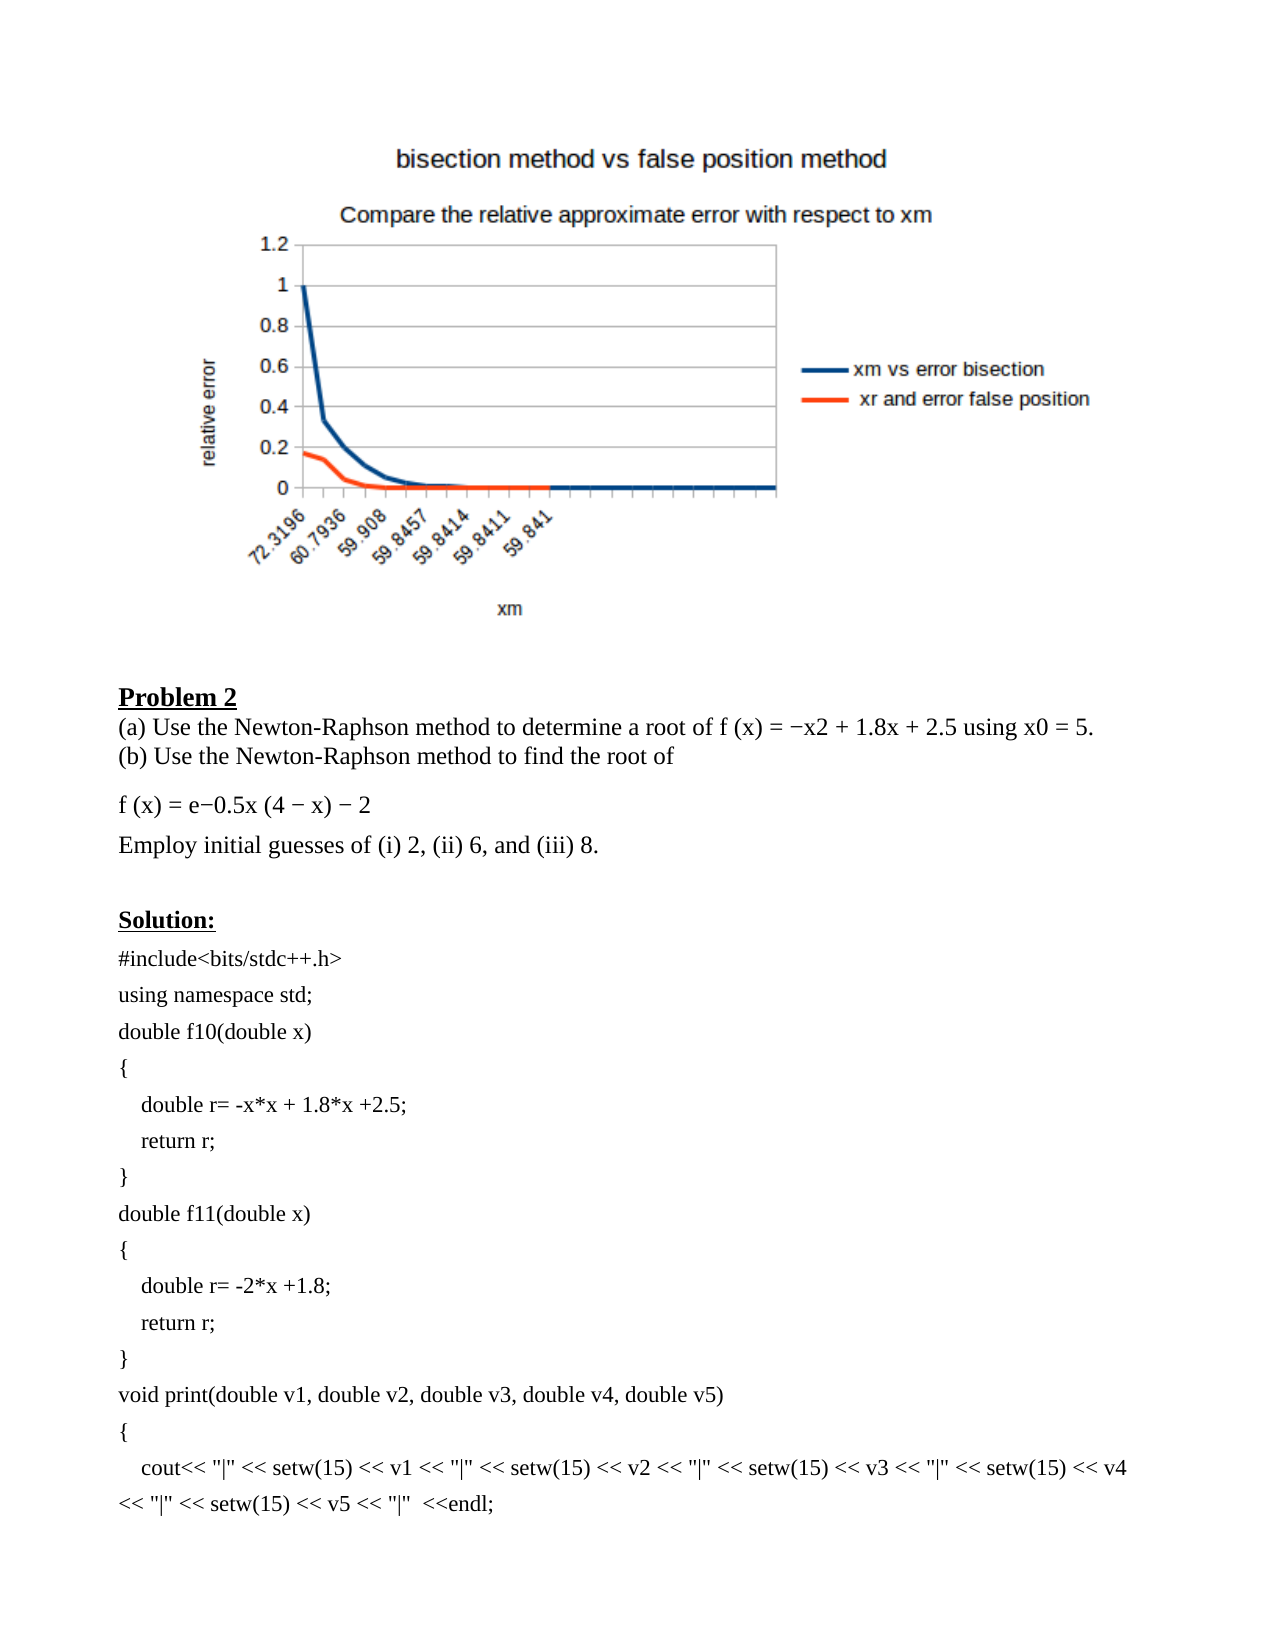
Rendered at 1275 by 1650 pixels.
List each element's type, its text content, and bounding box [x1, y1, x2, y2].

text return r; [118, 1127, 1157, 1153]
text Solution: [118, 906, 1157, 934]
text } [118, 1345, 1157, 1371]
text #include<bits/stdc++.h> [118, 945, 1157, 972]
text using namespace std; [118, 982, 1157, 1008]
text double f10(double x) [118, 1018, 1157, 1044]
text { [118, 1054, 1157, 1081]
text double r= -2*x +1.8; [118, 1272, 1157, 1299]
text double f11(double x) [118, 1200, 1157, 1226]
text Problem 2 [118, 681, 1157, 712]
text f (x) = e−0.5x (4 − x) − 2 [118, 790, 1157, 819]
text (b) Use the Newton-Raphson method to find the root of [118, 741, 1157, 770]
picture [165, 118, 1110, 650]
text (a) Use the Newton-Raphson method to determine a root of f (x) = −x2 + 1.8x + 2.5 using x0 = 5. [118, 712, 1157, 741]
text double r= -x*x + 1.8*x +2.5; [118, 1091, 1157, 1117]
text void print(double v1, double v2, double v3, double v4, double v5) [118, 1381, 1157, 1408]
text return r; [118, 1309, 1157, 1335]
text { [118, 1236, 1157, 1262]
text } [118, 1163, 1157, 1190]
text Employ initial guesses of (i) 2, (ii) 6, and (iii) 8. [118, 830, 1157, 858]
text cout<< "|" << setw(15) << v1 << "|" << setw(15) << v2 << "|" << setw(15) << v3 << "|" << setw(15) << v4 << "|" << setw(15) << v5 << "|" <<endl; [118, 1454, 1157, 1517]
text { [118, 1418, 1157, 1444]
